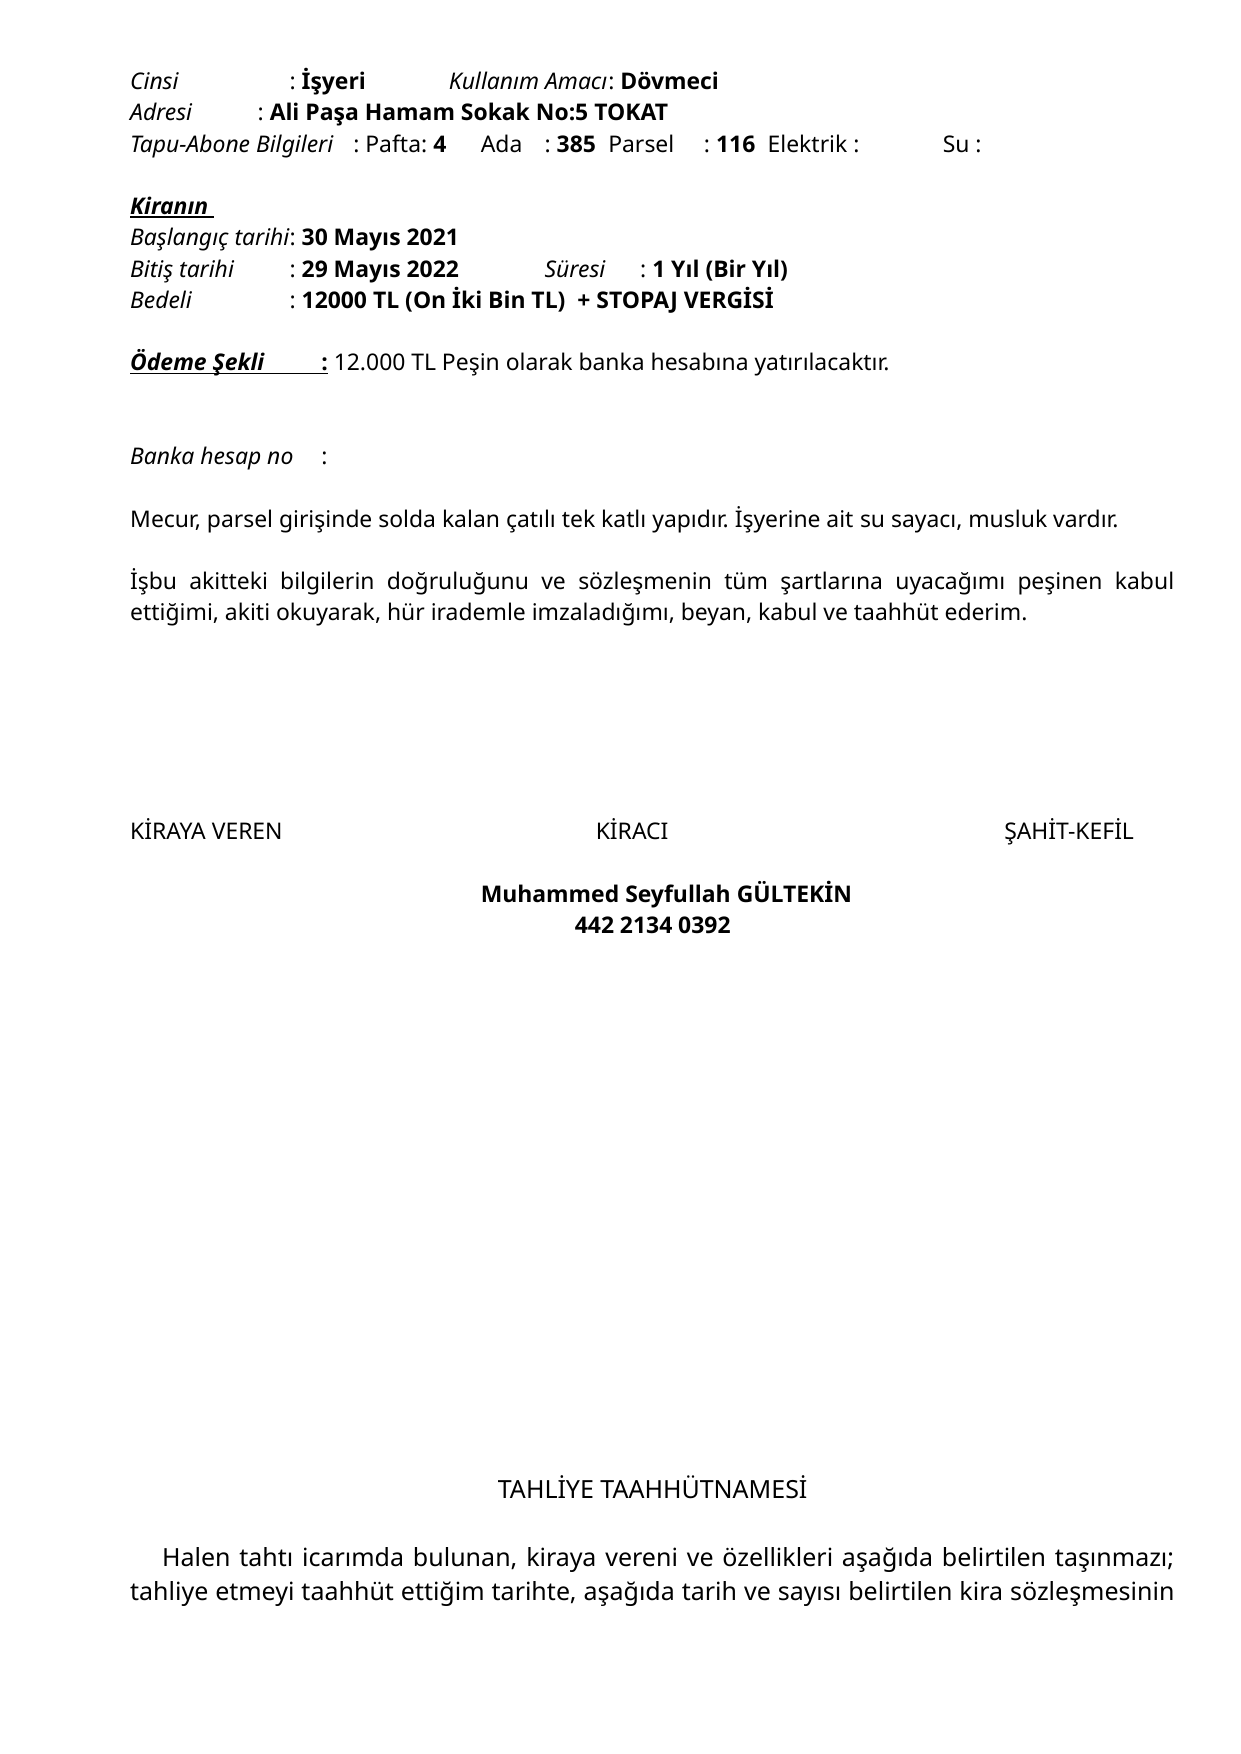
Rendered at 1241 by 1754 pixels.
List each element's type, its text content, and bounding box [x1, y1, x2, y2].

text Adresi : Ali Paşa Hamam Sokak No:5 TOKAT [130, 96, 1175, 127]
text Bitiş tarihi : 29 Mayıs 2022 Süresi : 1 Yıl (Bir Yıl) [130, 252, 1175, 284]
text Muhammed Seyfullah GÜLTEKİN [130, 877, 1175, 909]
text Mecur, parsel girişinde solda kalan çatılı tek katlı yapıdır. İşyerine ait su sayacı, musluk vardır. [130, 502, 1175, 534]
text KİRAYA VEREN KİRACI ŞAHİT-KEFİL [130, 815, 1175, 846]
text Banka hesap no : [130, 440, 1175, 471]
text Bedeli : 12000 TL (On İki Bin TL) + STOPAJ VERGİSİ [130, 284, 1175, 315]
text Başlangıç tarihi : 30 Mayıs 2021 [130, 221, 1175, 252]
text Tapu-Abone Bilgileri : Pafta: 4 Ada : 385 Parsel : 116 Elektrik : Su : [130, 127, 1175, 159]
text Cinsi : İşyeri Kullanım Amacı : Dövmeci [130, 65, 1175, 96]
text İşbu akitteki bilgilerin doğruluğunu ve sözleşmenin tüm şartlarına uyacağımı peşinen kabul ettiğimi, akiti okuyarak, hür irademle imzaladığımı, beyan, kabul ve taahhüt ederim. [130, 565, 1175, 627]
text Halen tahtı icarımda bulunan, kiraya vereni ve özellikleri aşağıda belirtilen taşınmazı; tahliye etmeyi taahhüt ettiğim tarihte, aşağıda tarih ve sayısı belirtilen kira sözleşmesinin [130, 1539, 1175, 1607]
text TAHLİYE TAAHHÜTNAMESİ [130, 1471, 1175, 1505]
text 442 2134 0392 [130, 909, 1175, 940]
text Ödeme Şekli : 12.000 TL Peşin olarak banka hesabına yatırılacaktır. [130, 346, 1175, 377]
text Kiranın [130, 190, 1175, 221]
